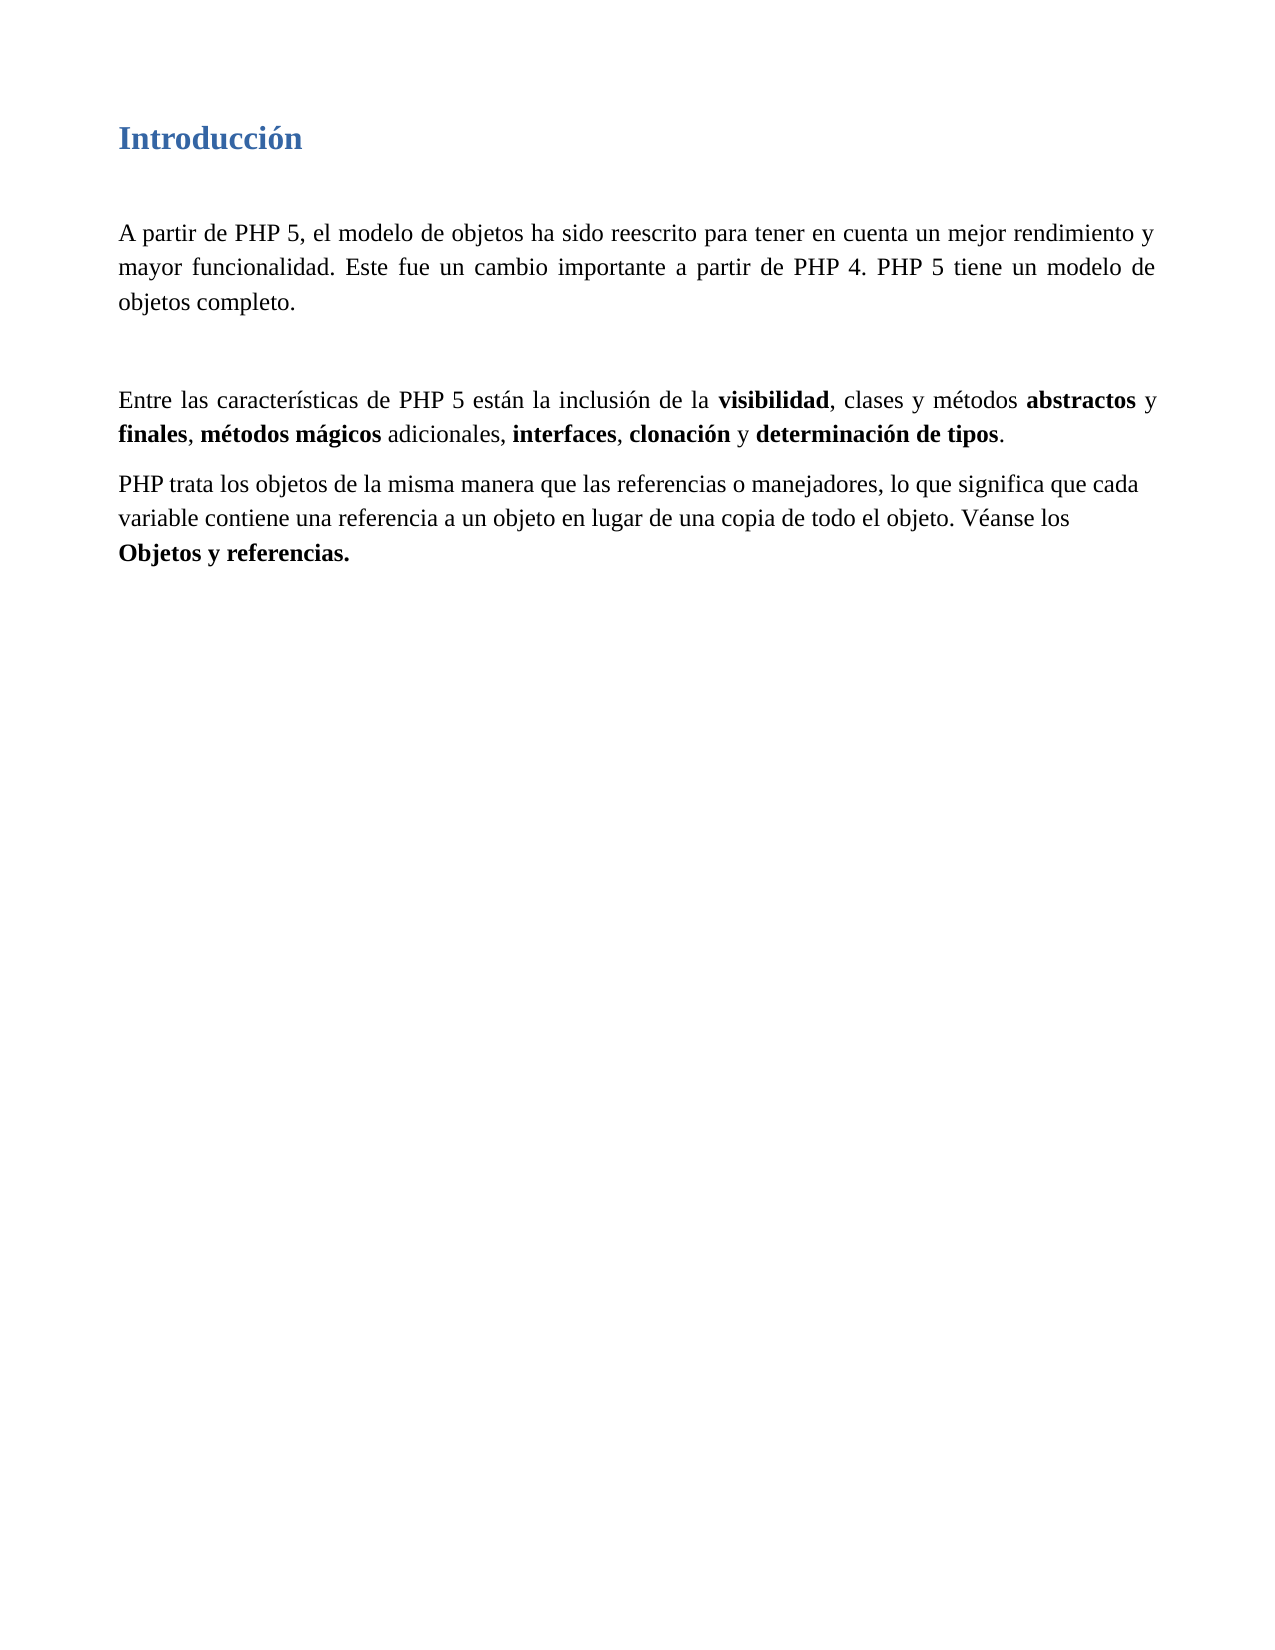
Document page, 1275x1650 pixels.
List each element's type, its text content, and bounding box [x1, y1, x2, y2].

text PHP trata los objetos de la misma manera que las referencias o manejadores, lo que significa que cada variable contiene una referencia a un objeto en lugar de una copia de todo el objeto. Véanse los Objetos y referencias. [118, 469, 1157, 566]
text A partir de PHP 5, el modelo de objetos ha sido reescrito para tener en cuenta un mejor rendimiento y mayor funcionalidad. Este fue un cambio importante a partir de PHP 4. PHP 5 tiene un modelo de objetos completo. [118, 218, 1157, 316]
text Entre las características de PHP 5 están la inclusión de la visibilidad, clases y métodos abstractos y finales, métodos mágicos adicionales, interfaces, clonación y determinación de tipos. [118, 385, 1157, 448]
subtitle Introducción [118, 118, 1157, 156]
